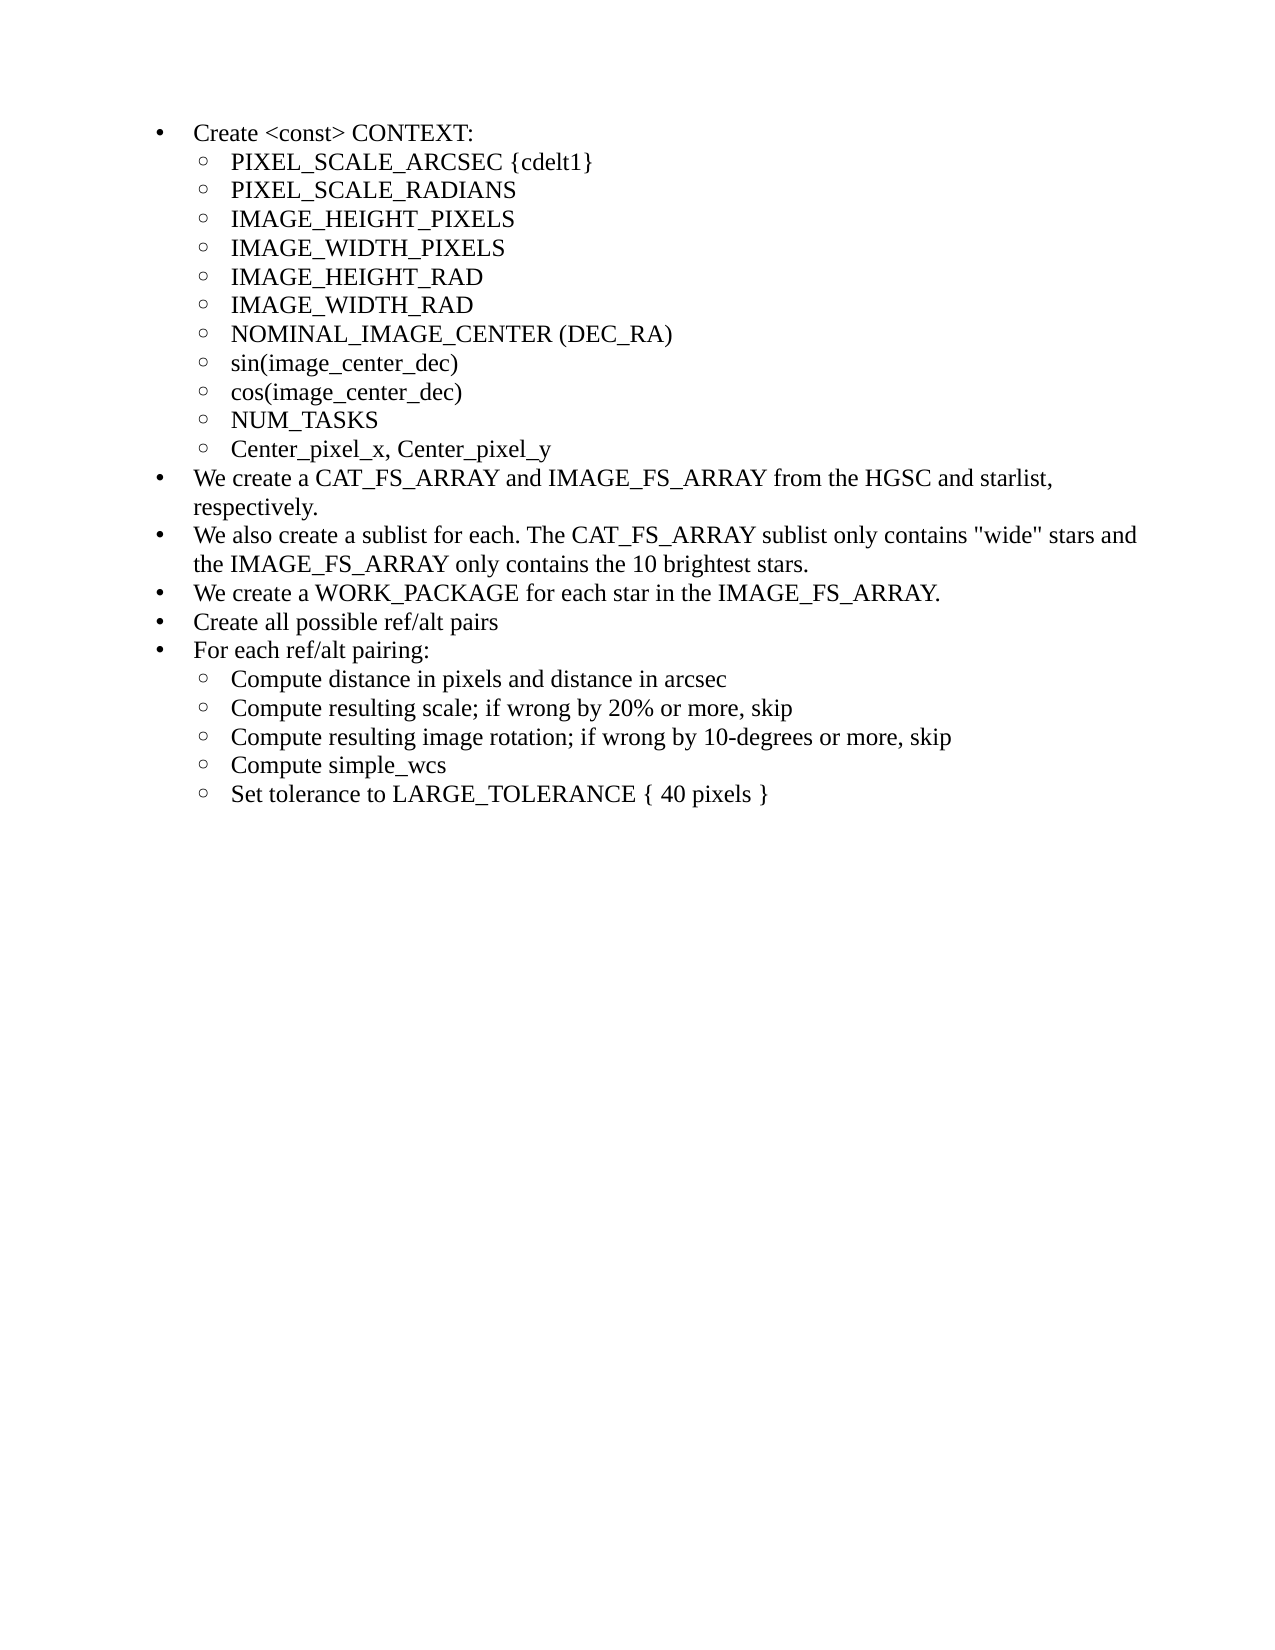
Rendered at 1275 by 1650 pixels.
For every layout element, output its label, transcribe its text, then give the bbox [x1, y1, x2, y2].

list NUM_TASKS [193, 406, 1157, 434]
list IMAGE_HEIGHT_PIXELS [193, 204, 1157, 233]
list NOMINAL_IMAGE_CENTER (DEC_RA) [193, 319, 1157, 348]
list Create all possible ref/alt pairs [156, 607, 1157, 636]
list IMAGE_WIDTH_RAD [193, 291, 1157, 319]
list Compute simple_wcs [193, 751, 1157, 779]
list Compute resulting scale; if wrong by 20% or more, skip [193, 693, 1157, 722]
list Compute distance in pixels and distance in arcsec [193, 664, 1157, 693]
list Compute resulting image rotation; if wrong by 10-degrees or more, skip [193, 722, 1157, 751]
list We create a WORK_PACKAGE for each star in the IMAGE_FS_ARRAY. [156, 578, 1157, 607]
list PIXEL_SCALE_ARCSEC {cdelt1} [193, 147, 1157, 176]
list We create a CAT_FS_ARRAY and IMAGE_FS_ARRAY from the HGSC and starlist, respectively. [156, 463, 1157, 521]
list sin(image_center_dec) [193, 348, 1157, 377]
list IMAGE_HEIGHT_RAD [193, 262, 1157, 291]
list cos(image_center_dec) [193, 377, 1157, 406]
list PIXEL_SCALE_RADIANS [193, 176, 1157, 204]
list Center_pixel_x, Center_pixel_y [193, 434, 1157, 463]
list Set tolerance to LARGE_TOLERANCE { 40 pixels } [193, 779, 1157, 808]
list IMAGE_WIDTH_PIXELS [193, 233, 1157, 262]
list We also create a sublist for each. The CAT_FS_ARRAY sublist only contains "wide" stars and the IMAGE_FS_ARRAY only contains the 10 brightest stars. [156, 521, 1157, 578]
list For each ref/alt pairing: [156, 636, 1157, 664]
list Create <const> CONTEXT: [156, 118, 1157, 147]
